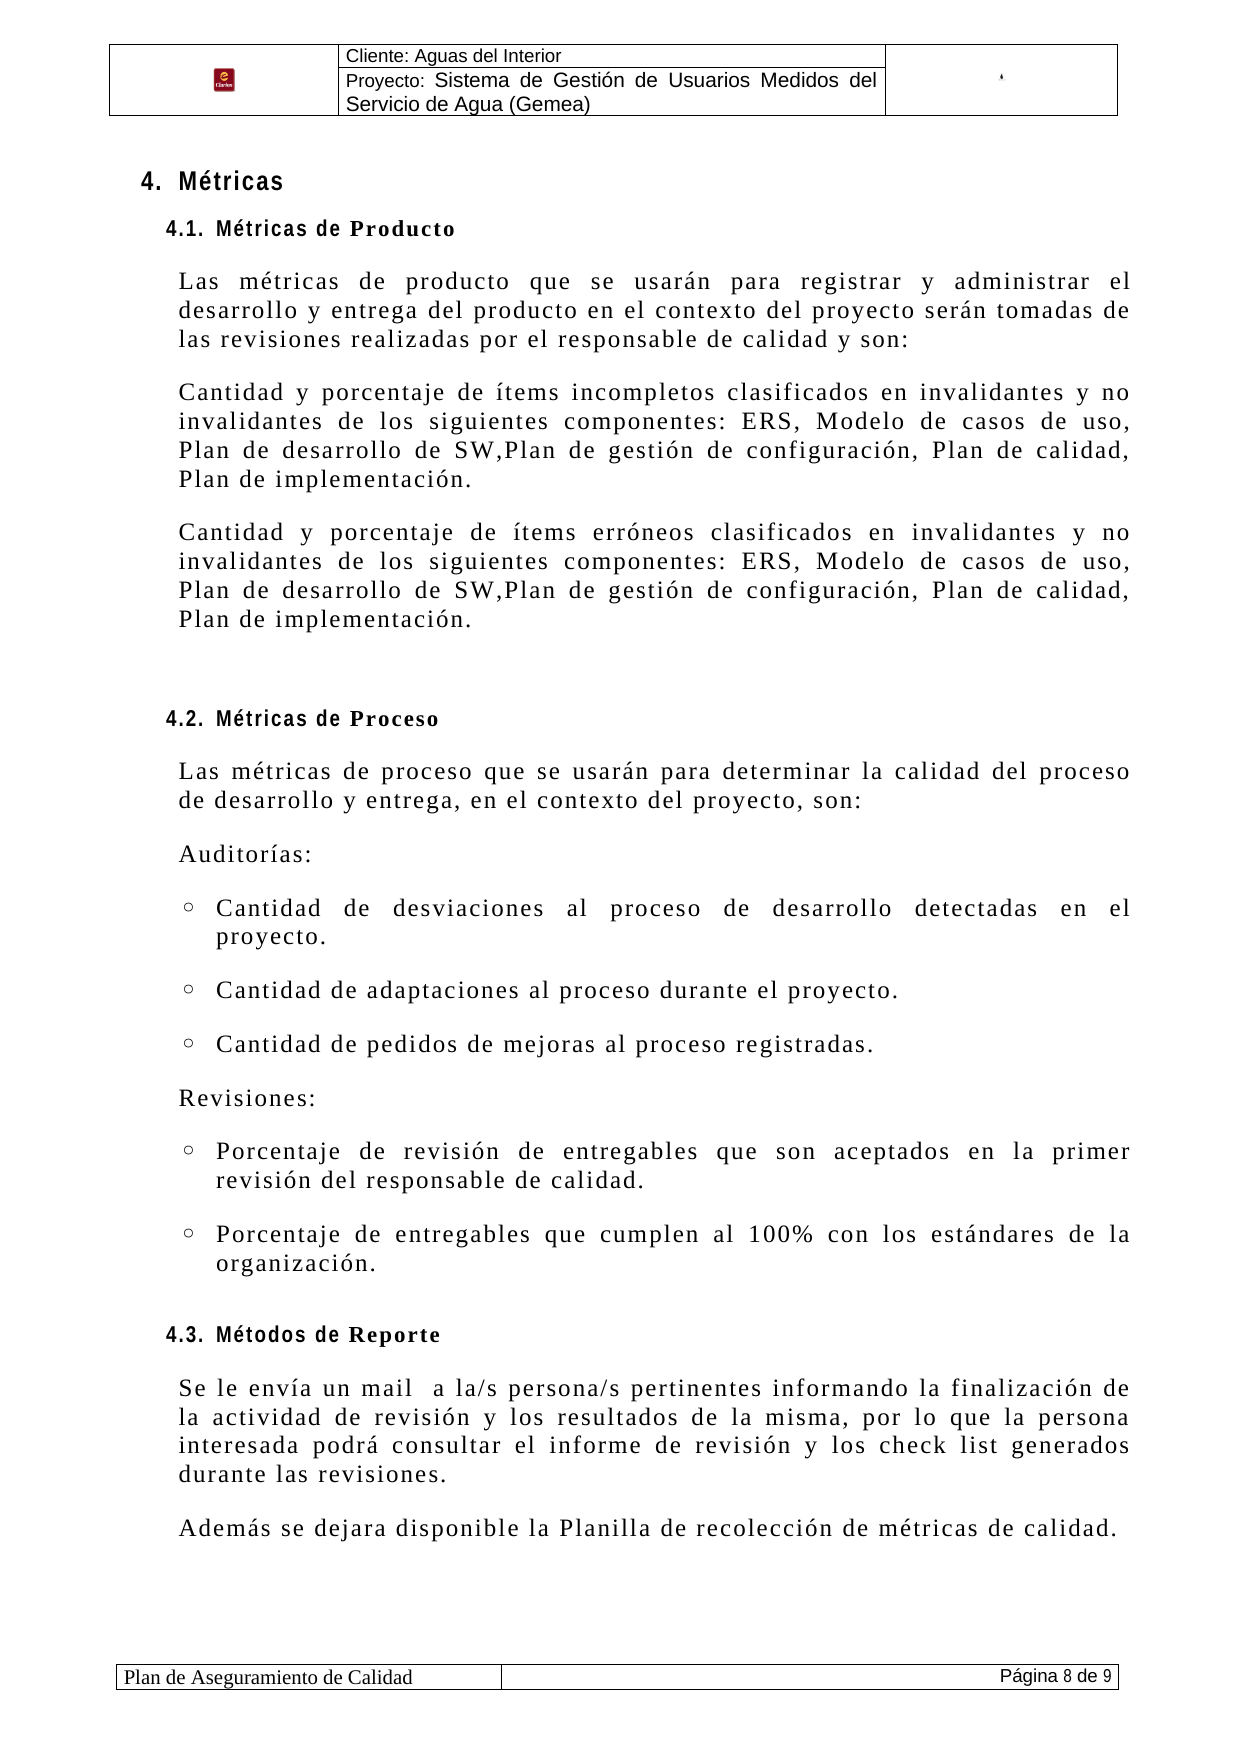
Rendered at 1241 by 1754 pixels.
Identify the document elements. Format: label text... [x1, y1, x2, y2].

subtitle Métricas de Proceso [166, 705, 1131, 731]
list Además se dejara disponible la Planilla de recolección de métricas de calidad. [141, 1513, 1131, 1542]
subtitle Métricas [141, 165, 1131, 196]
list Porcentaje de revisión de entregables que son aceptados en la primer revisión del responsable de calidad. [178, 1136, 1131, 1194]
list Las métricas de producto que se usarán para registrar y administrar el desarrollo y entrega del producto en el contexto del proyecto serán tomadas de las revisiones realizadas por el responsable de calidad y son: [141, 266, 1131, 352]
subtitle Métodos de Reporte [166, 1321, 1131, 1348]
list Las métricas de proceso que se usarán para determinar la calidad del proceso de desarrollo y entrega, en el contexto del proyecto, son: [141, 756, 1131, 814]
list Cantidad de pedidos de mejoras al proceso registradas. [178, 1029, 1131, 1058]
list Cantidad de desviaciones al proceso de desarrollo detectadas en el proyecto. [178, 893, 1131, 950]
list Cantidad y porcentaje de ítems incompletos clasificados en invalidantes y no invalidantes de los siguientes componentes: ERS, Modelo de casos de uso, Plan de desarrollo de SW,Plan de gestión de configuración, Plan de calidad, Plan de implementación. [141, 377, 1131, 492]
list Cantidad de adaptaciones al proceso durante el proyecto. [178, 975, 1131, 1004]
picture [207, 67, 241, 93]
list Se le envía un mail a la/s persona/s pertinentes informando la finalización de la actividad de revisión y los resultados de la misma, por lo que la persona interesada podrá consultar el informe de revisión y los check list generados durante las revisiones. [141, 1373, 1131, 1488]
list Auditorías: [141, 839, 1131, 868]
list Revisiones: [141, 1083, 1131, 1111]
subtitle Métricas de Producto [166, 215, 1131, 241]
list Cantidad y porcentaje de ítems erróneos clasificados en invalidantes y no invalidantes de los siguientes componentes: ERS, Modelo de casos de uso, Plan de desarrollo de SW,Plan de gestión de configuración, Plan de calidad, Plan de implementación. [141, 517, 1131, 632]
list Porcentaje de entregables que cumplen al 100% con los estándares de la organización. [178, 1219, 1131, 1276]
